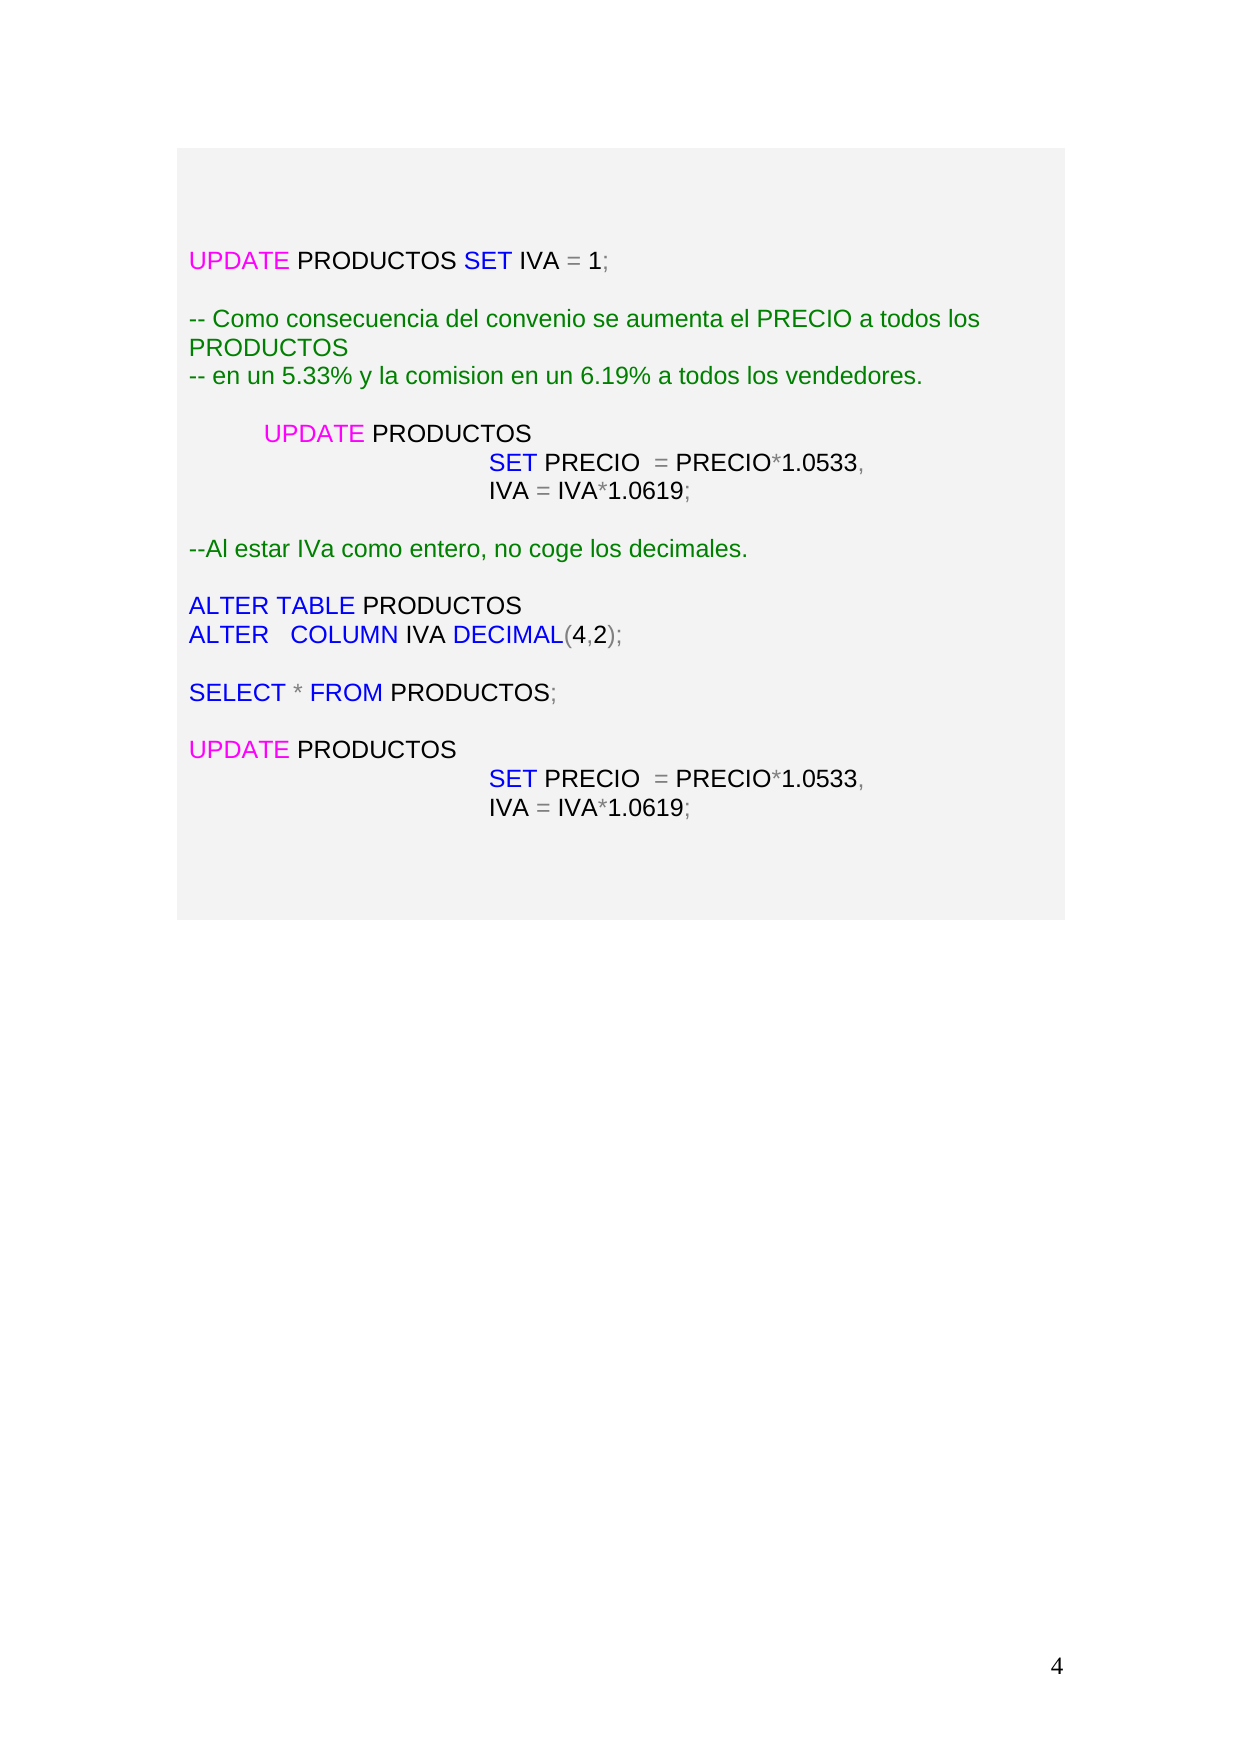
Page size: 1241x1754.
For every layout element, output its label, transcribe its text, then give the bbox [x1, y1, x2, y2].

table_header UPDATE PRODUCTOS SET IVA = 1; -- Como consecuencia del convenio se aumenta el PRECIO a todos los PRODUCTOS -- en un 5.33% y la comision en un 6.19% a todos los vendedores. UPDATE PRODUCTOS SET PRECIO = PRECIO*1.0533, IVA = IVA*1.0619; --Al estar IVa como entero, no coge los decimales. ALTER TABLE PRODUCTOS ALTER COLUMN IVA DECIMAL(4,2); SELECT * FROM PRODUCTOS; UPDATE PRODUCTOS SET PRECIO = PRECIO*1.0533, IVA = IVA*1.0619; [179, 150, 1063, 918]
